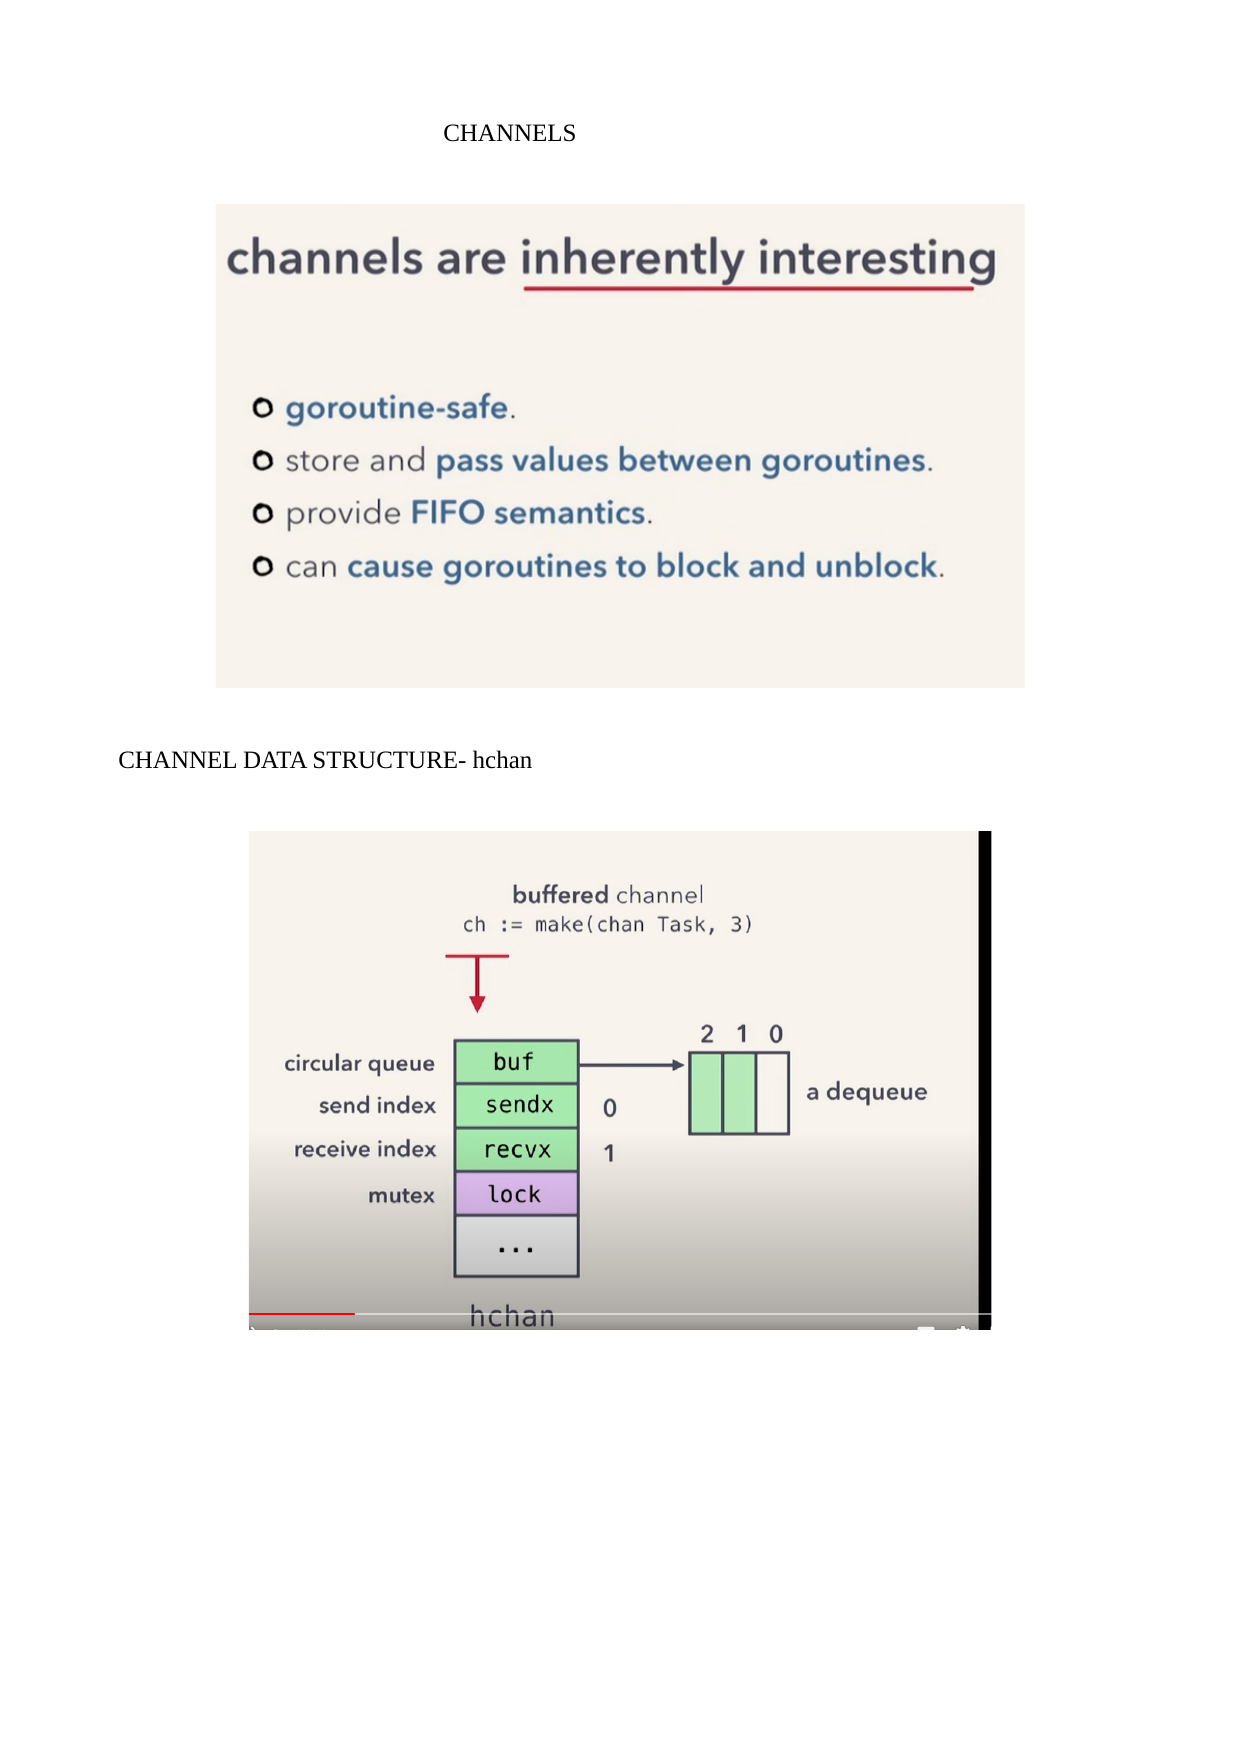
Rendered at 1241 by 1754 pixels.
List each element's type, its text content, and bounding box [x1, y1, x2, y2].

picture [215, 204, 1025, 688]
picture [248, 831, 992, 1330]
text CHANNELS [118, 118, 1122, 147]
text CHANNEL DATA STRUCTURE- hchan [118, 204, 1122, 774]
